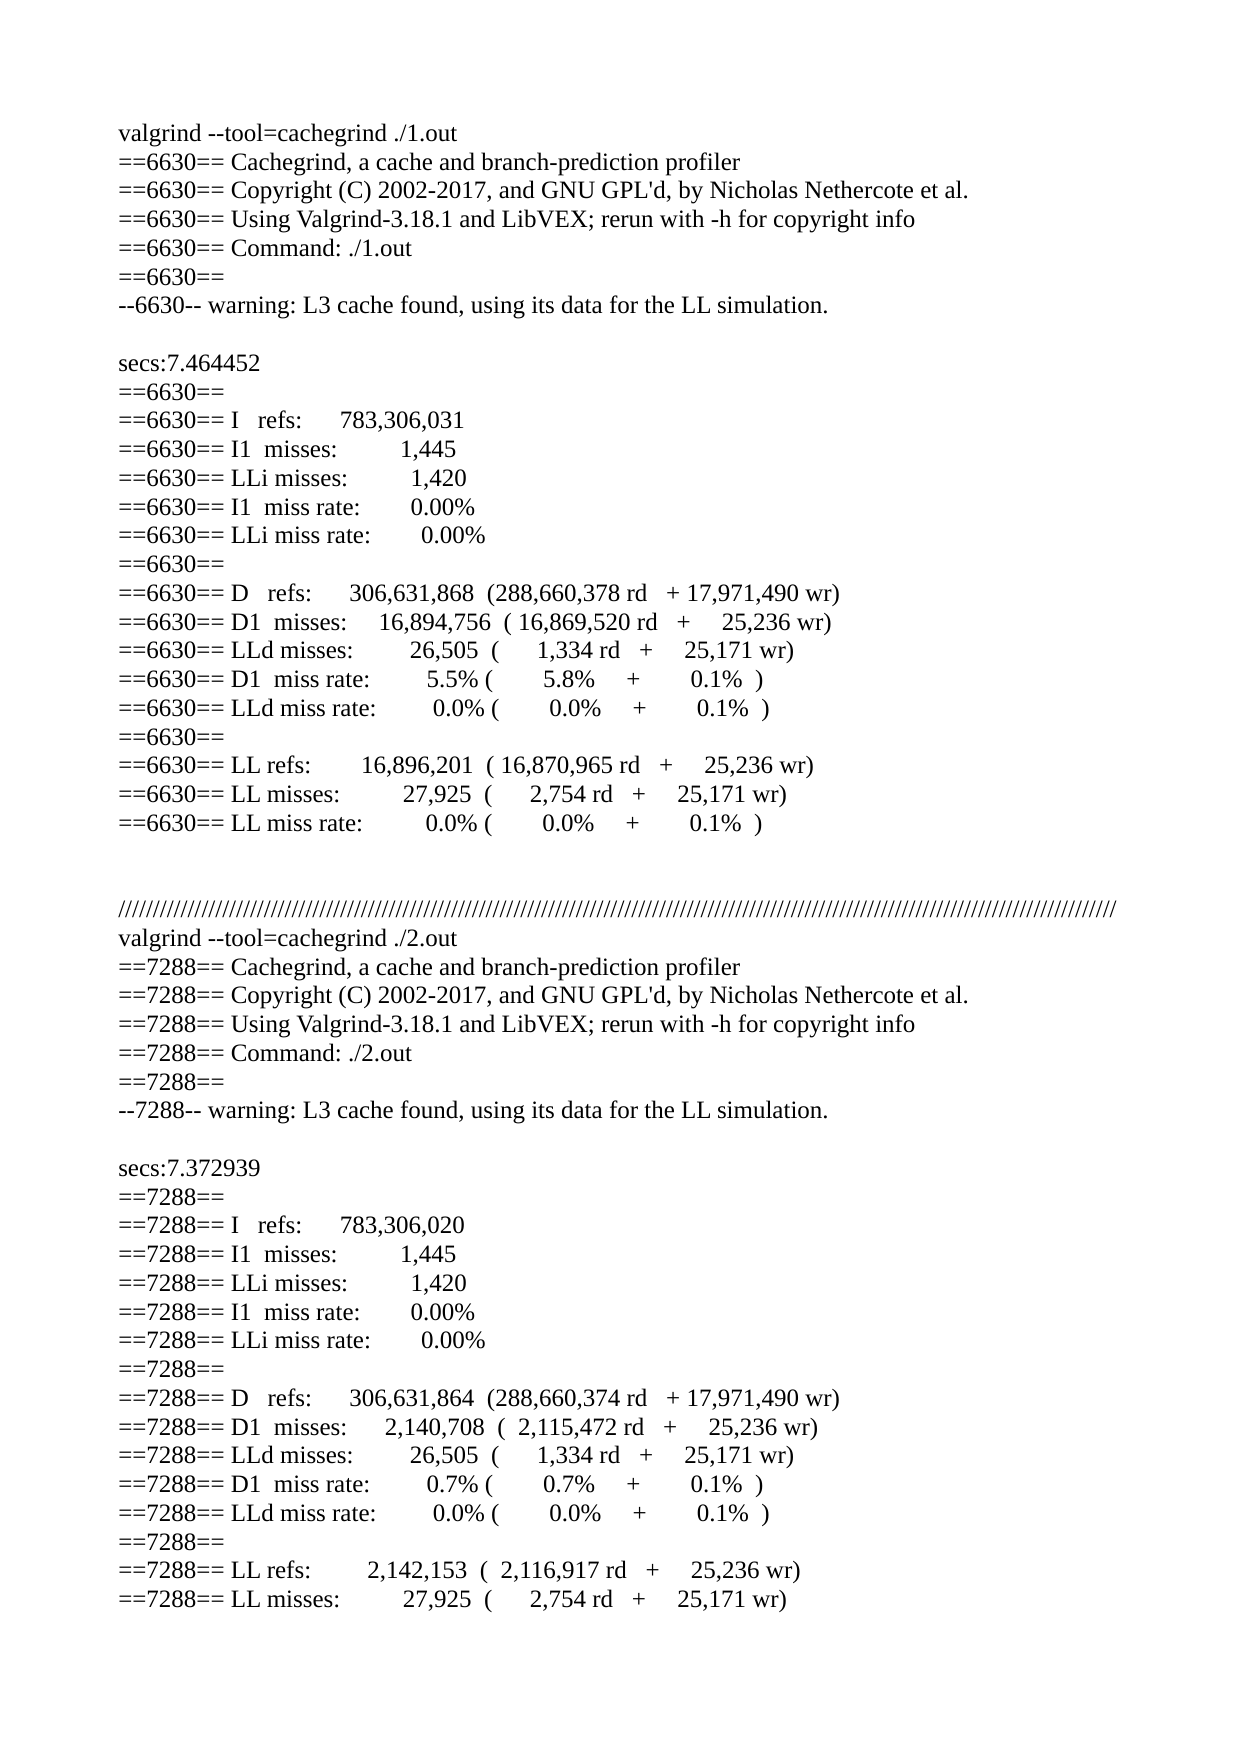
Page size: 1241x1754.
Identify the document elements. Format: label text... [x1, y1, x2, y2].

text ==6630== D1 misses: 16,894,756 ( 16,869,520 rd + 25,236 wr) [118, 607, 1122, 636]
text ==7288== [118, 1527, 1122, 1556]
text ==7288== D1 miss rate: 0.7% ( 0.7% + 0.1% ) [118, 1469, 1122, 1498]
text ==7288== Cachegrind, a cache and branch-prediction profiler [118, 952, 1122, 981]
text ==6630== [118, 377, 1122, 406]
text ==7288== [118, 1354, 1122, 1383]
text ==6630== I1 miss rate: 0.00% [118, 492, 1122, 521]
text //////////////////////////////////////////////////////////////////////////////////////////////////////////////////////////////////////////////// [118, 894, 1122, 923]
text ==7288== LLi miss rate: 0.00% [118, 1326, 1122, 1354]
text ==7288== LLd miss rate: 0.0% ( 0.0% + 0.1% ) [118, 1498, 1122, 1527]
text ==7288== I1 misses: 1,445 [118, 1239, 1122, 1268]
text ==6630== LLd miss rate: 0.0% ( 0.0% + 0.1% ) [118, 693, 1122, 722]
text secs:7.372939 [118, 1153, 1122, 1182]
text --6630-- warning: L3 cache found, using its data for the LL simulation. [118, 291, 1122, 319]
text ==6630== LLi miss rate: 0.00% [118, 521, 1122, 549]
text ==7288== Using Valgrind-3.18.1 and LibVEX; rerun with -h for copyright info [118, 1009, 1122, 1038]
text secs:7.464452 [118, 348, 1122, 377]
text ==7288== LLi misses: 1,420 [118, 1268, 1122, 1297]
text ==6630== D1 miss rate: 5.5% ( 5.8% + 0.1% ) [118, 664, 1122, 693]
text ==7288== Command: ./2.out [118, 1038, 1122, 1067]
text ==6630== LL miss rate: 0.0% ( 0.0% + 0.1% ) [118, 808, 1122, 837]
text ==6630== [118, 549, 1122, 578]
text ==7288== LL misses: 27,925 ( 2,754 rd + 25,171 wr) [118, 1584, 1122, 1613]
text ==6630== I refs: 783,306,031 [118, 406, 1122, 434]
text ==7288== Copyright (C) 2002-2017, and GNU GPL'd, by Nicholas Nethercote et al. [118, 981, 1122, 1009]
text ==6630== [118, 262, 1122, 291]
text --7288-- warning: L3 cache found, using its data for the LL simulation. [118, 1096, 1122, 1124]
text ==7288== [118, 1067, 1122, 1096]
text ==6630== LLi misses: 1,420 [118, 463, 1122, 492]
text ==6630== [118, 722, 1122, 751]
text ==6630== LL refs: 16,896,201 ( 16,870,965 rd + 25,236 wr) [118, 751, 1122, 779]
text ==7288== I1 miss rate: 0.00% [118, 1297, 1122, 1326]
text ==7288== LLd misses: 26,505 ( 1,334 rd + 25,171 wr) [118, 1441, 1122, 1469]
text ==6630== LL misses: 27,925 ( 2,754 rd + 25,171 wr) [118, 779, 1122, 808]
text valgrind --tool=cachegrind ./2.out [118, 923, 1122, 952]
text valgrind --tool=cachegrind ./1.out [118, 118, 1122, 147]
text ==7288== D refs: 306,631,864 (288,660,374 rd + 17,971,490 wr) [118, 1383, 1122, 1412]
text ==7288== D1 misses: 2,140,708 ( 2,115,472 rd + 25,236 wr) [118, 1412, 1122, 1441]
text ==6630== Command: ./1.out [118, 233, 1122, 262]
text ==6630== LLd misses: 26,505 ( 1,334 rd + 25,171 wr) [118, 636, 1122, 664]
text ==6630== Cachegrind, a cache and branch-prediction profiler [118, 147, 1122, 176]
text ==7288== LL refs: 2,142,153 ( 2,116,917 rd + 25,236 wr) [118, 1556, 1122, 1584]
text ==6630== Using Valgrind-3.18.1 and LibVEX; rerun with -h for copyright info [118, 204, 1122, 233]
text ==7288== [118, 1182, 1122, 1211]
text ==6630== Copyright (C) 2002-2017, and GNU GPL'd, by Nicholas Nethercote et al. [118, 176, 1122, 204]
text ==7288== I refs: 783,306,020 [118, 1211, 1122, 1239]
text ==6630== D refs: 306,631,868 (288,660,378 rd + 17,971,490 wr) [118, 578, 1122, 607]
text ==6630== I1 misses: 1,445 [118, 434, 1122, 463]
